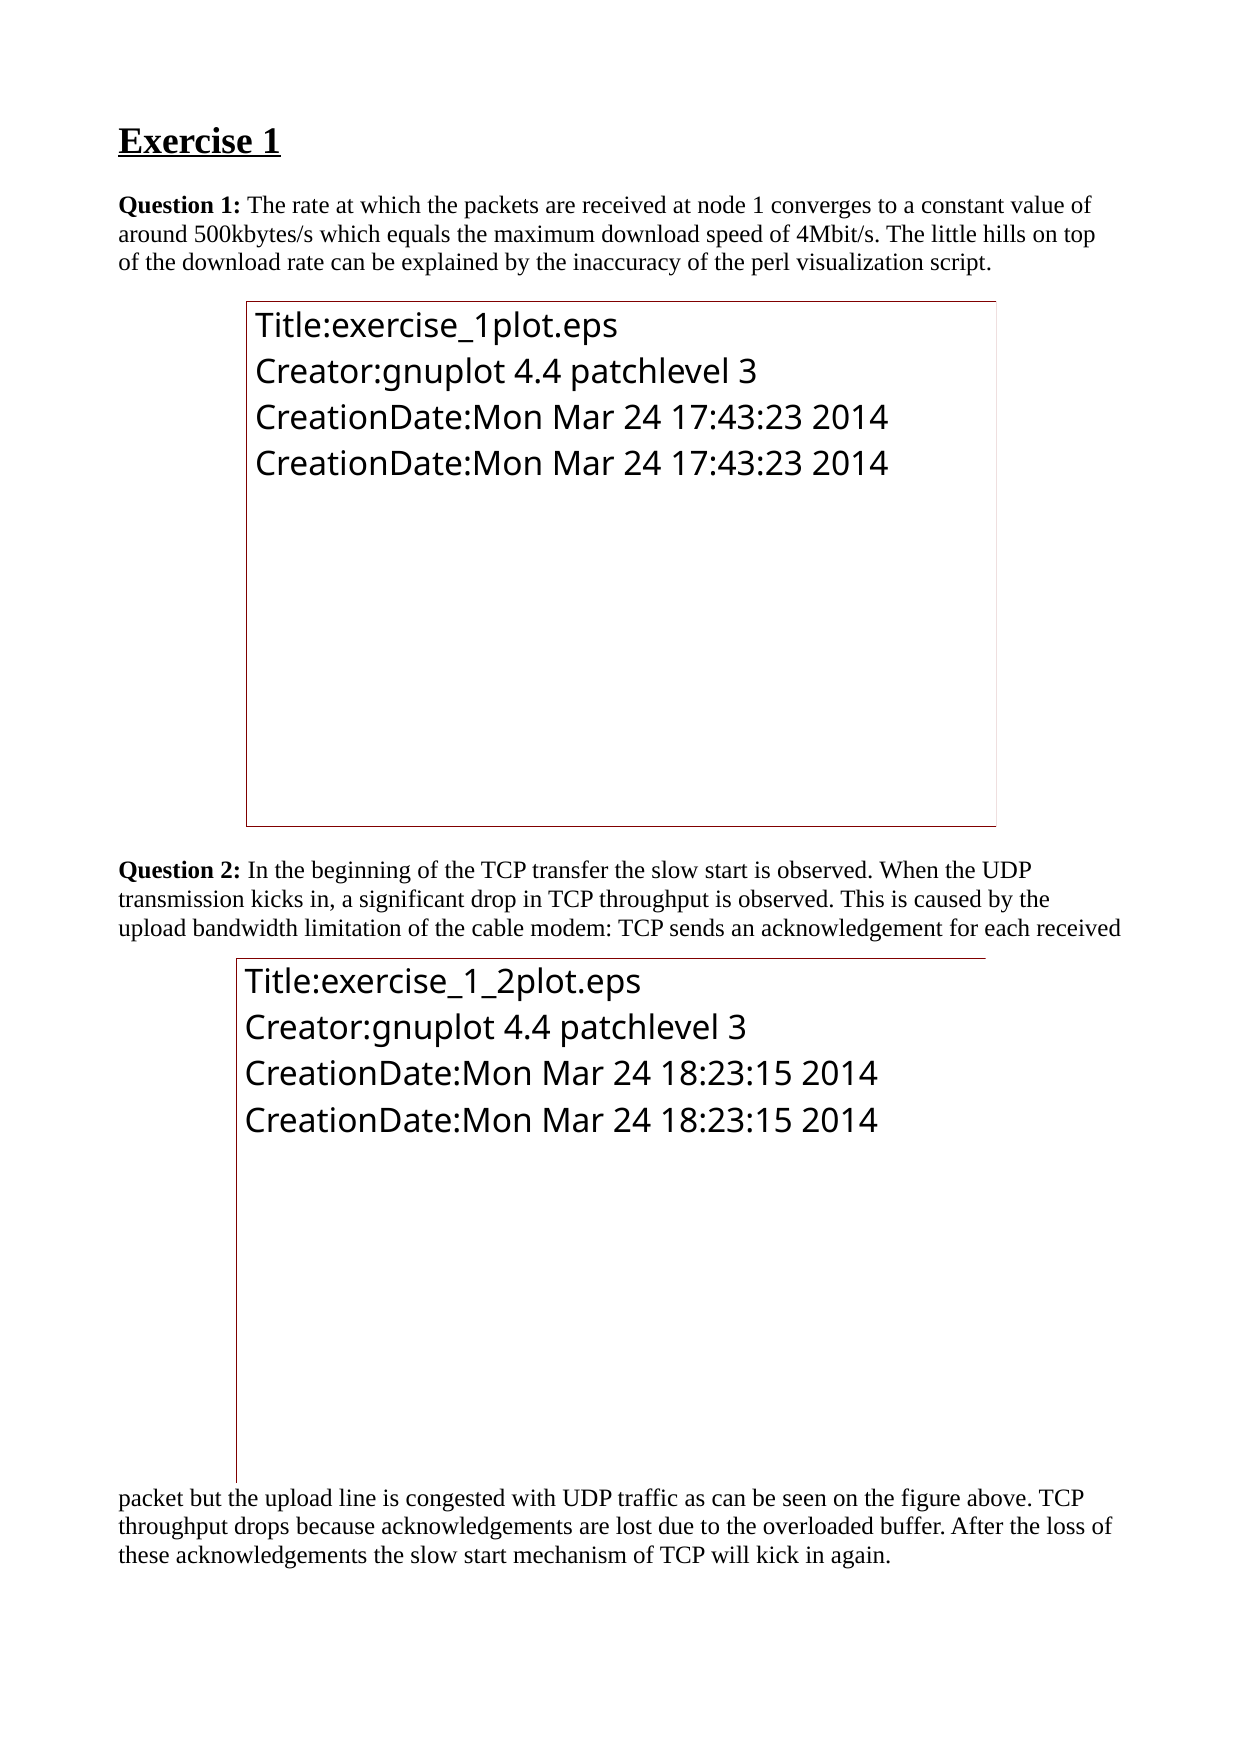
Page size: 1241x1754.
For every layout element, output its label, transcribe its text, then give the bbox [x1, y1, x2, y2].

text Exercise 1 [118, 118, 1122, 161]
text Question 2: In the beginning of the TCP transfer the slow start is observed. When the UDP transmission kicks in, a significant drop in TCP throughput is observed. This is caused by the upload bandwidth limitation of the cable modem: TCP sends an acknowledgement for each received packet but the upload line is congested with UDP traffic as can be seen on the figure above. TCP throughput drops because acknowledgements are lost due to the overloaded buffer. After the loss of these acknowledgements the slow start mechanism of TCP will kick in again. [118, 855, 1122, 1569]
text Question 1: The rate at which the packets are received at node 1 converges to a constant value of around 500kbytes/s which equals the maximum download speed of 4Mbit/s. The little hills on top of the download rate can be explained by the inaccuracy of the perl visualization script. [118, 190, 1122, 276]
